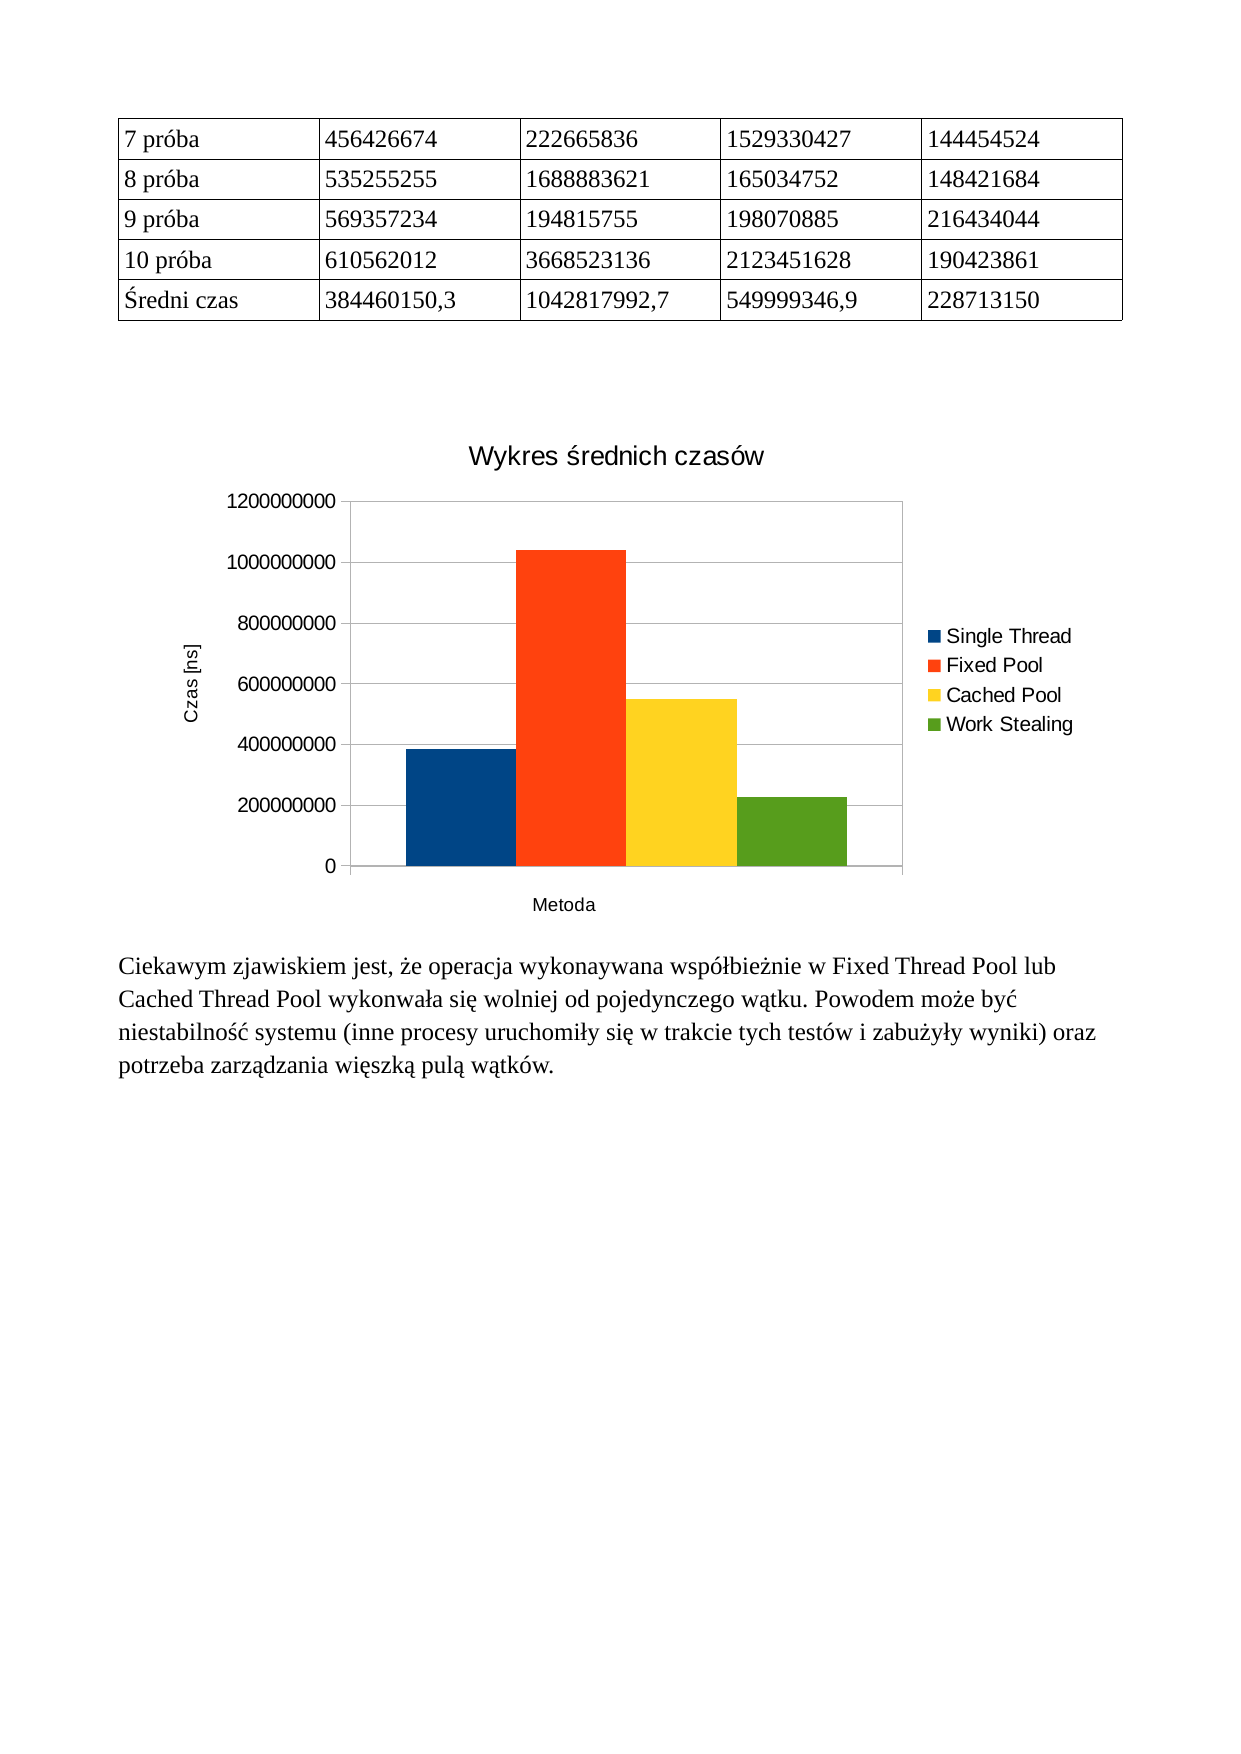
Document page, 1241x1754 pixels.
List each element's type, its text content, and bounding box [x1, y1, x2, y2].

table_cell 9 próba [119, 200, 319, 239]
table_cell 228713150 [922, 280, 1122, 320]
table_cell 8 próba [119, 160, 319, 199]
table_cell 148421684 [922, 160, 1122, 199]
table_cell Średni czas [119, 280, 319, 320]
table_cell 10 próba [119, 240, 319, 279]
table_cell 2123451628 [721, 240, 921, 279]
table_cell 456426674 [320, 119, 520, 158]
table_cell 7 próba [119, 119, 319, 158]
table_cell 190423861 [922, 240, 1122, 279]
table_cell 1042817992,7 [521, 280, 720, 320]
table_cell 569357234 [320, 200, 520, 239]
table_cell 1688883621 [521, 160, 720, 199]
table_cell 384460150,3 [320, 280, 520, 320]
table_cell 222665836 [521, 119, 720, 158]
table_cell 194815755 [521, 200, 720, 239]
table_cell 610562012 [320, 240, 520, 279]
table_cell 1529330427 [721, 119, 921, 158]
table_cell 198070885 [721, 200, 921, 239]
table_cell 144454524 [922, 119, 1122, 158]
text Ciekawym zjawiskiem jest, że operacja wykonaywana współbieżnie w Fixed Thread Pool lub Cached Thread Pool wykonwała się wolniej od pojedynczego wątku. Powodem może być niestabilność systemu (inne procesy uruchomiły się w trakcie tych testów i zabużyły wyniki) oraz potrzeba zarządzania więszką pulą wątków. [118, 415, 1122, 1078]
table_cell 535255255 [320, 160, 520, 199]
table_cell 165034752 [721, 160, 921, 199]
table_cell 549999346,9 [721, 280, 921, 320]
table_cell 3668523136 [521, 240, 720, 279]
table_cell 216434044 [922, 200, 1122, 239]
